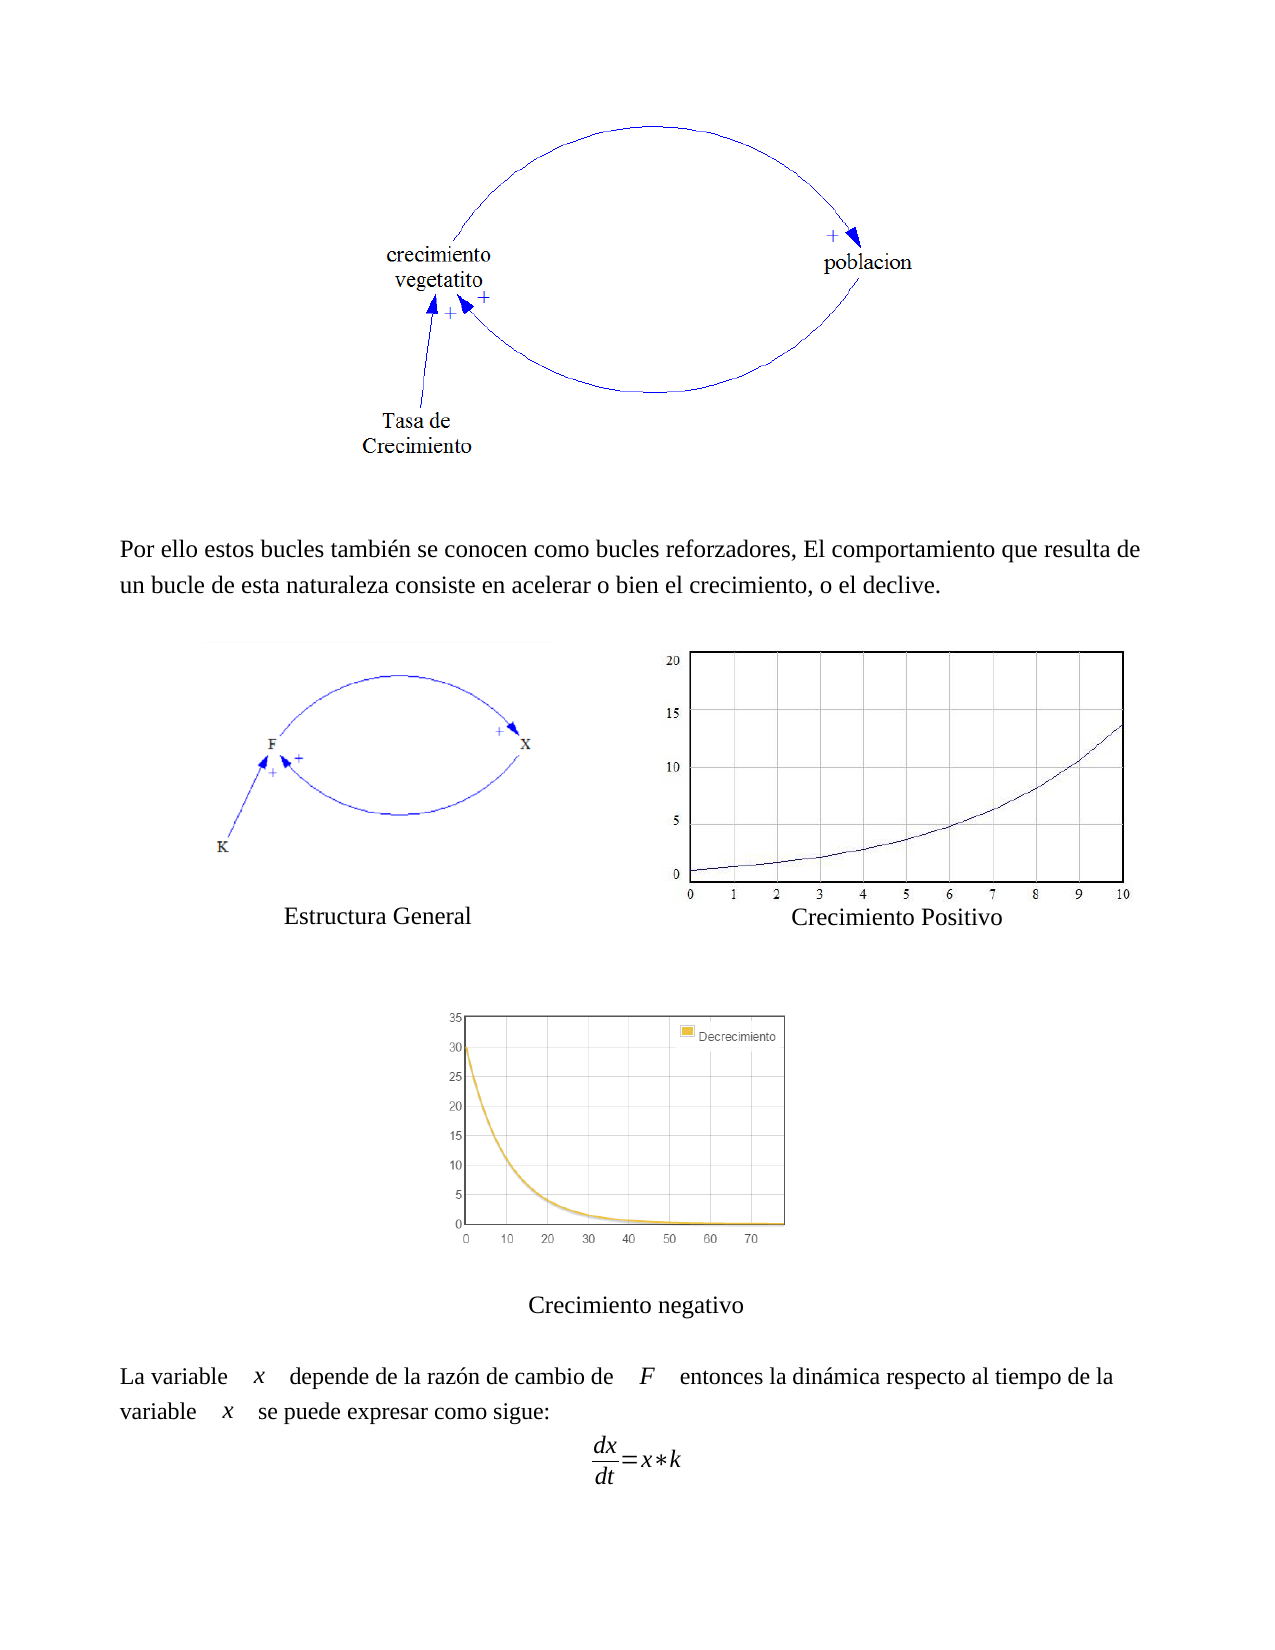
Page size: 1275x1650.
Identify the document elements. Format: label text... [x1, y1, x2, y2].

table_header Crecimiento Positivo [638, 642, 1157, 931]
picture [346, 118, 926, 470]
picture [446, 1002, 829, 1256]
picture [661, 642, 1134, 902]
table_header Estructura General [118, 642, 637, 931]
picture [200, 642, 555, 894]
text La variable depende de la razón de cambio de entonces la dinámica respecto al tiempo de la variable se puede expresar como sigue: [119, 1362, 1153, 1424]
text Por ello estos bucles también se conocen como bucles reforzadores, El comportamiento que resulta de un bucle de esta naturaleza consiste en acelerar o bien el crecimiento, o el declive. [119, 534, 1153, 599]
text Crecimiento negativo [119, 1290, 1153, 1319]
